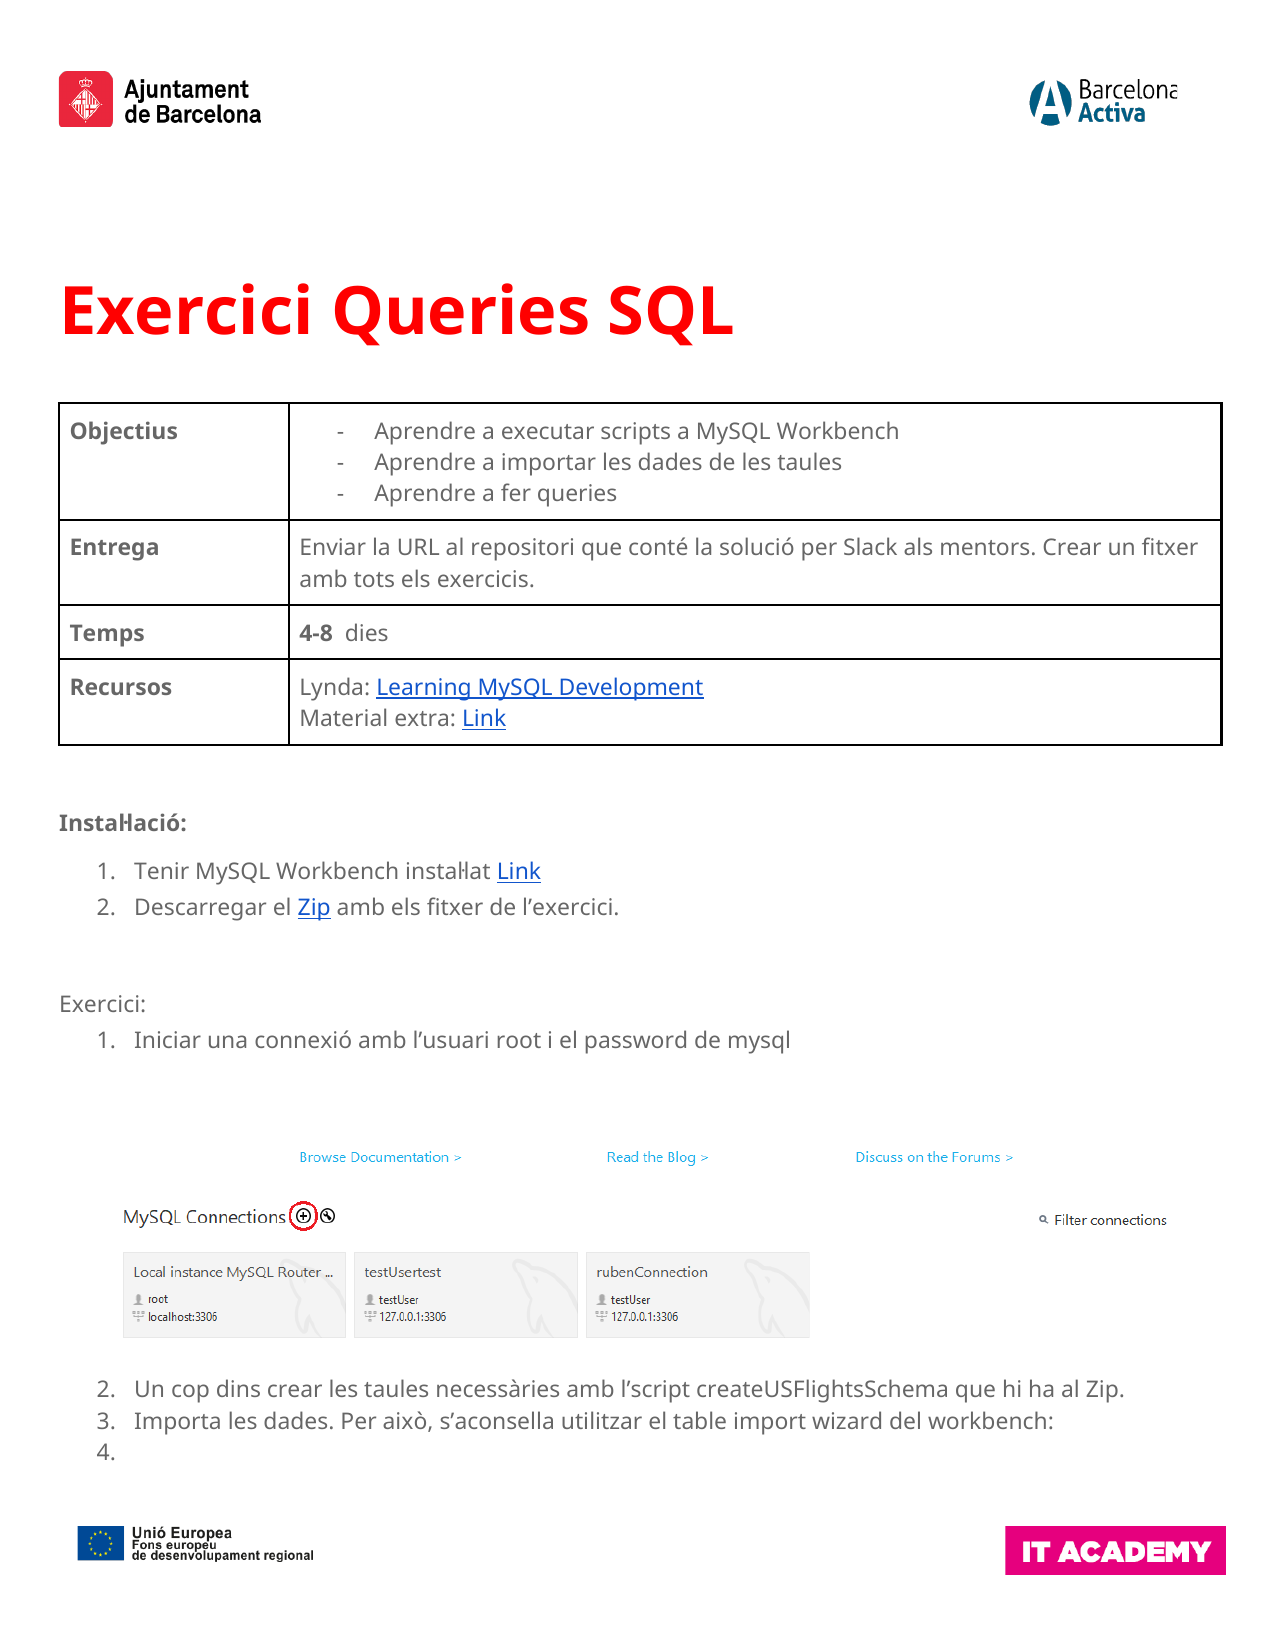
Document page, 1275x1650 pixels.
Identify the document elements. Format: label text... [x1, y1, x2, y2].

text Exercici: [59, 988, 1226, 1019]
title Exercici Queries SQL [59, 263, 1229, 354]
table_cell Lynda: Learning MySQL Development Material extra: Link [290, 660, 1220, 744]
picture [77, 1526, 314, 1562]
picture [1005, 1526, 1226, 1575]
list Importa les dades. Per això, s’aconsella utilitzar el table import wizard del workbench: [96, 1404, 1226, 1436]
list Un cop dins crear les taules necessàries amb l’script createUSFlightsSchema que hi ha al Zip. [96, 1086, 1226, 1404]
table_cell Enviar la URL al repositori que conté la solució per Slack als mentors. Crear un fitxer amb tots els exercicis. [290, 521, 1220, 604]
list Tenir MySQL Workbench instal·lat Link [96, 855, 1226, 886]
table_cell 4-8 dies [290, 606, 1220, 658]
list Descarregar el Zip amb els fitxer de l’exercici. [96, 891, 1226, 922]
picture [112, 1123, 1190, 1355]
table_header Aprendre a executar scripts a MySQL Workbench Aprendre a importar les dades de les taules Aprendre a fer queries [290, 404, 1220, 519]
list Iniciar una connexió amb l’usuari root i el password de mysql [96, 1024, 1226, 1055]
text Instal·lació: [59, 807, 1226, 838]
table_cell Entrega [60, 521, 288, 604]
table_header Objectius [60, 404, 288, 519]
table_cell Temps [60, 606, 288, 658]
table_cell Recursos [60, 660, 288, 744]
picture [58, 71, 1178, 127]
